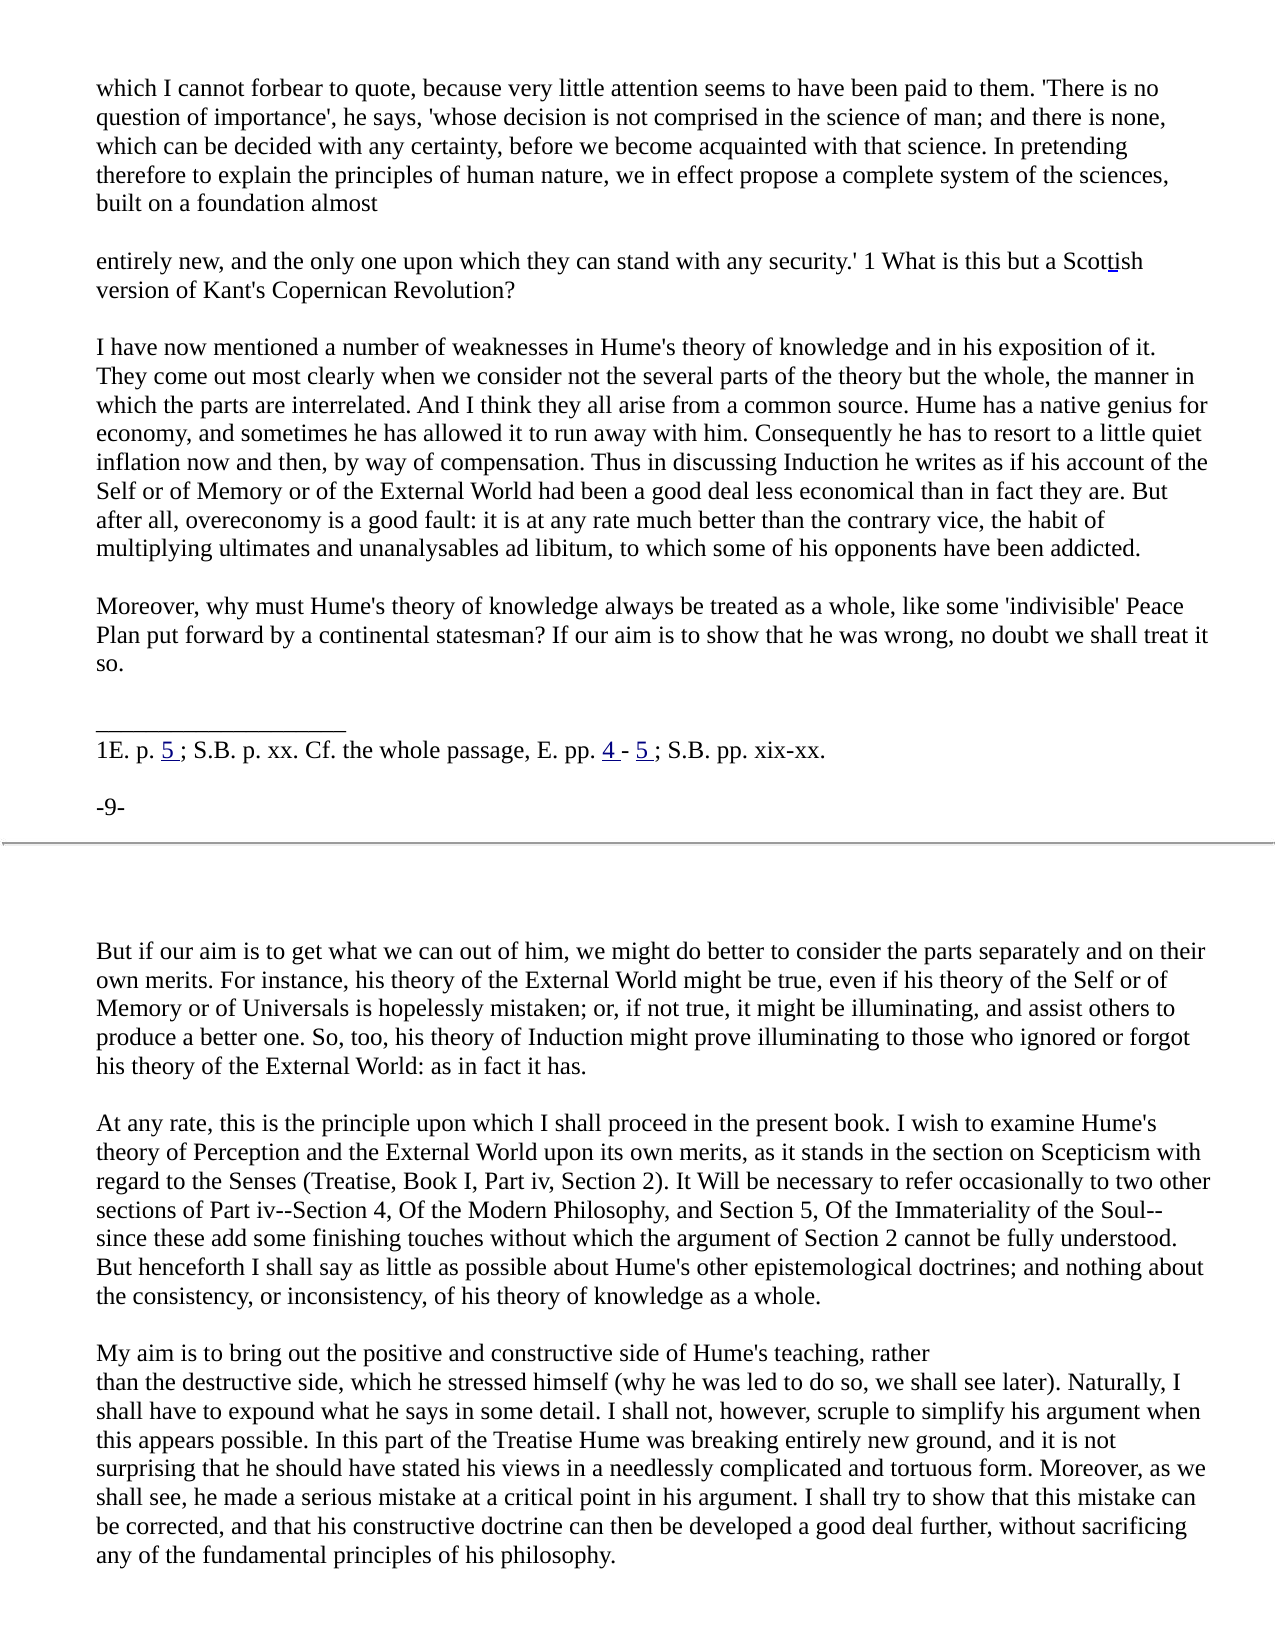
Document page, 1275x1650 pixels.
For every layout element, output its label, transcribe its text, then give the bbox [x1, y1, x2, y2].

text I have now mentioned a number of weaknesses in Hume's theory of knowledge and in his exposition of it. They come out most clearly when we consider not the several parts of the theory but the whole, the manner in which the parts are interrelated. And I think they all arise from a common source. Hume has a native genius for economy, and sometimes he has allowed it to run away with him. Consequently he has to resort to a little quiet inflation now and then, by way of compensation. Thus in discussing Induction he writes as if his account of the Self or of Memory or of the External World had been a good deal less economical than in fact they are. But after all, overeconomy is a good fault: it is at any rate much better than the contrary vice, the habit of multiplying ultimates and unanalysables ad libitum, to which some of his opponents have been addicted. [96, 332, 1212, 562]
text But if our aim is to get what we can out of him, we might do better to consider the parts separately and on their own merits. For instance, his theory of the External World might be true, even if his theory of the Self or of Memory or of Universals is hopelessly mistaken; or, if not true, it might be illuminating, and assist others to produce a better one. So, too, his theory of Induction might prove illuminating to those who ignored or forgot his theory of the External World: as in fact it has. [96, 936, 1212, 1080]
text than the destructive side, which he stressed himself (why he was led to do so, we shall see later). Naturally, I shall have to expound what he says in some detail. I shall not, however, scruple to simplify his argument when this appears possible. In this part of the Treatise Hume was breaking entirely new ground, and it is not surprising that he should have stated his views in a needlessly complicated and tortuous form. Moreover, as we shall see, he made a serious mistake at a critical point in his argument. I shall try to show that this mistake can be corrected, and that his constructive doctrine can then be developed a good deal further, without sacrificing any of the fundamental principles of his philosophy. [96, 1367, 1212, 1568]
picture [0, 838, 1275, 848]
text My aim is to bring out the positive and constructive side of Hume's teaching, rather [96, 1338, 1212, 1367]
text At any rate, this is the principle upon which I shall proceed in the present book. I wish to examine Hume's theory of Perception and the External World upon its own merits, as it stands in the section on Scepticism with regard to the Senses (Treatise, Book I, Part iv, Section 2). It Will be necessary to refer occasionally to two other sections of Part iv--Section 4, Of the Modern Philosophy, and Section 5, Of the Immateriality of the Soul--since these add some finishing touches without which the argument of Section 2 cannot be fully understood. But henceforth I shall say as little as possible about Hume's other epistemological doctrines; and nothing about the consistency, or inconsistency, of his theory of knowledge as a whole. [96, 1108, 1212, 1310]
text ____________________ [96, 706, 1212, 735]
text Moreover, why must Hume's theory of knowledge always be treated as a whole, like some 'indivisible' Peace Plan put forward by a continental statesman? If our aim is to show that he was wrong, no doubt we shall treat it so. [96, 591, 1212, 677]
text 1E. p. 5 ; S.B. p. xx. Cf. the whole passage, E. pp. 4 - 5 ; S.B. pp. xix-xx. [96, 735, 1212, 763]
text entirely new, and the only one upon which they can stand with any security.' 1 What is this but a Scottish version of Kant's Copernican Revolution? [96, 246, 1212, 303]
text -9- [96, 792, 1212, 821]
text which I cannot forbear to quote, because very little attention seems to have been paid to them. 'There is no question of importance', he says, 'whose decision is not comprised in the science of man; and there is none, which can be decided with any certainty, before we become acquainted with that science. In pretending therefore to explain the principles of human nature, we in effect propose a complete system of the sciences, built on a foundation almost [96, 73, 1212, 217]
